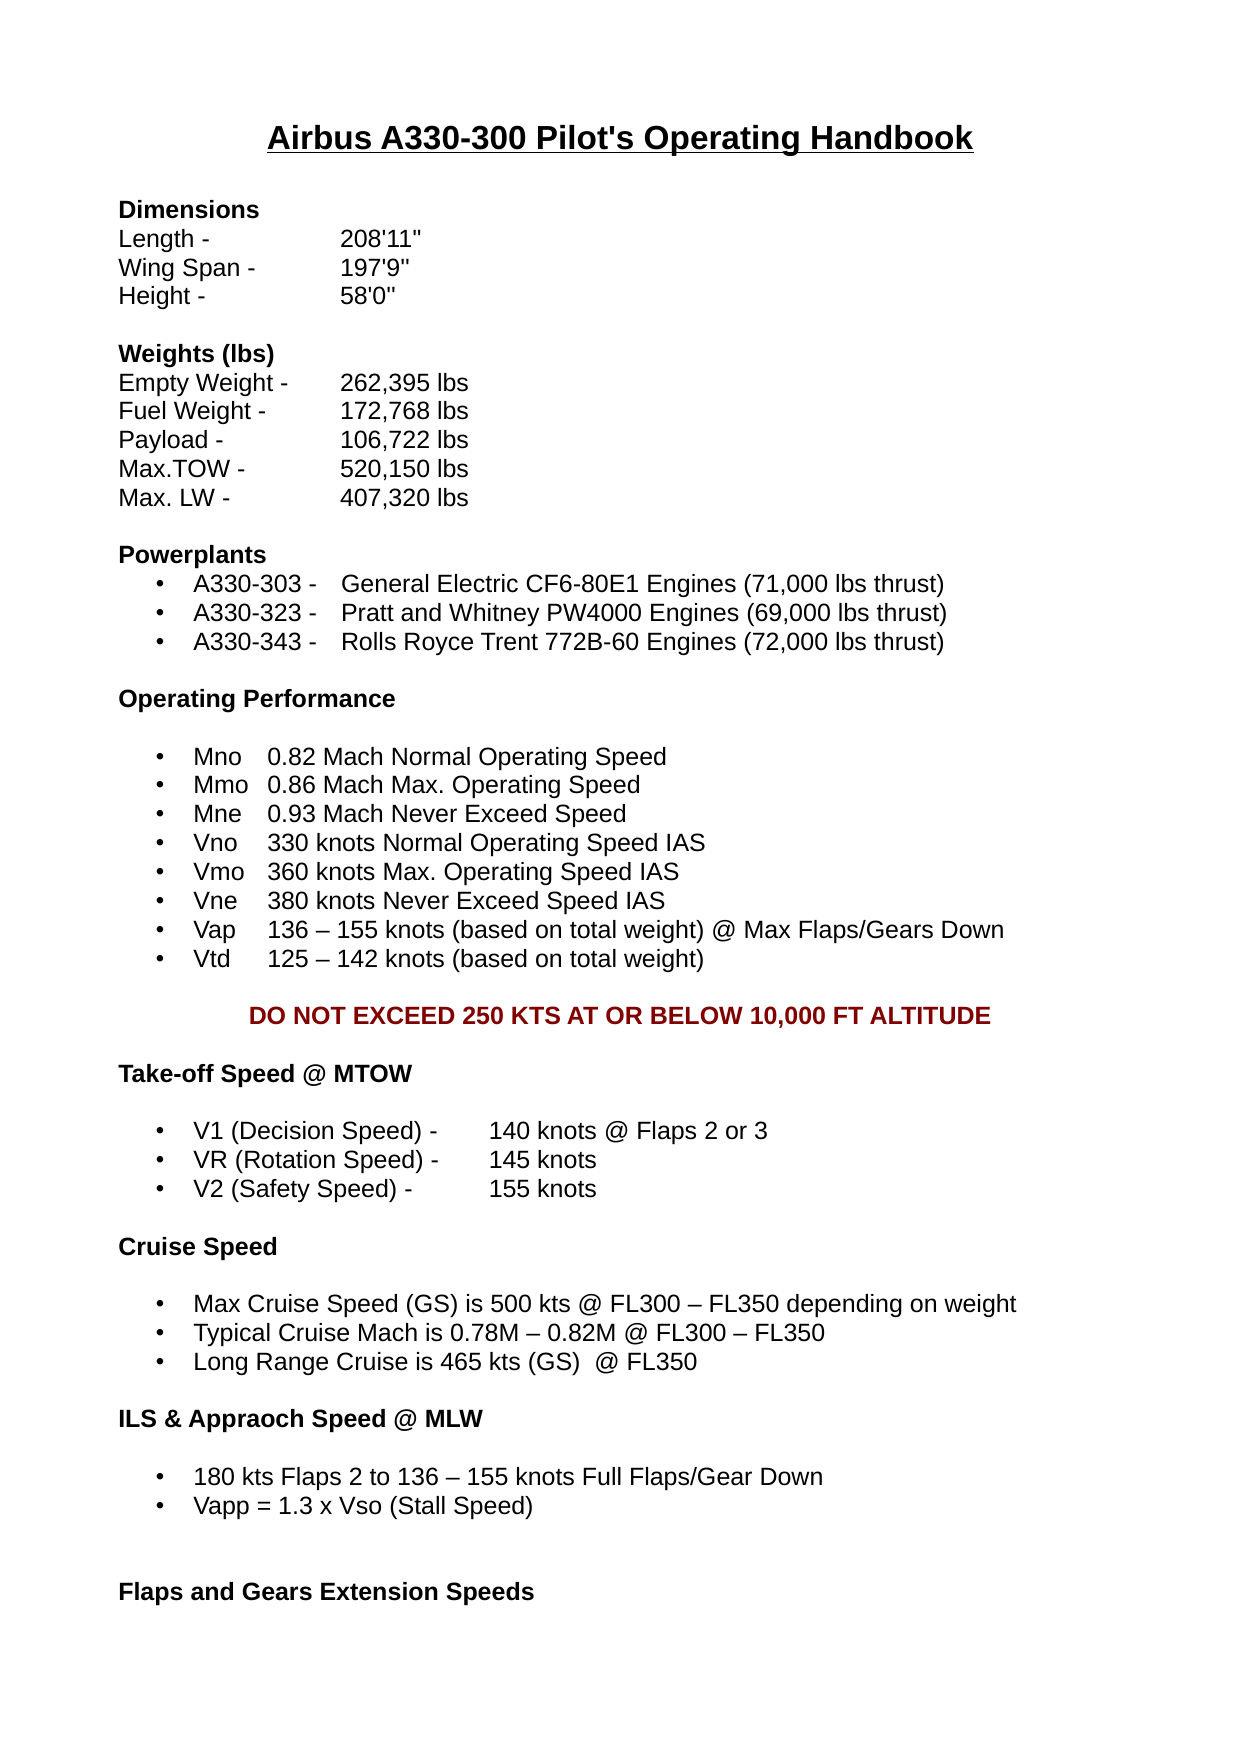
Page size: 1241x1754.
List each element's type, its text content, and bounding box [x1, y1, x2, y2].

list Mne 0.93 Mach Never Exceed Speed [156, 799, 1122, 828]
text Cruise Speed [118, 1231, 1122, 1260]
list Vmo 360 knots Max. Operating Speed IAS [156, 857, 1122, 886]
text Payload - 106,722 lbs [118, 425, 1122, 454]
text Max.TOW - 520,150 lbs [118, 454, 1122, 482]
text Airbus A330-300 Pilot's Operating Handbook [118, 118, 1122, 157]
text Max. LW - 407,320 lbs [118, 482, 1122, 511]
list Vtd 125 – 142 knots (based on total weight) [156, 943, 1122, 972]
text Height - 58'0'' [118, 281, 1122, 310]
list Vap 136 – 155 knots (based on total weight) @ Max Flaps/Gears Down [156, 915, 1122, 943]
text Dimensions [118, 195, 1122, 224]
text DO NOT EXCEED 250 KTS AT OR BELOW 10,000 FT ALTITUDE [118, 1001, 1122, 1030]
list Vapp = 1.3 x Vso (Stall Speed) [156, 1491, 1122, 1519]
text Take-off Speed @ MTOW [118, 1059, 1122, 1087]
text Fuel Weight - 172,768 lbs [118, 396, 1122, 425]
list Mno 0.82 Mach Normal Operating Speed [156, 742, 1122, 770]
list V2 (Safety Speed) - 155 knots [156, 1174, 1122, 1203]
list V1 (Decision Speed) - 140 knots @ Flaps 2 or 3 [156, 1116, 1122, 1145]
text Wing Span - 197'9'' [118, 252, 1122, 281]
list 180 kts Flaps 2 to 136 – 155 knots Full Flaps/Gear Down [156, 1462, 1122, 1491]
text ILS & Appraoch Speed @ MLW [118, 1404, 1122, 1433]
list Typical Cruise Mach is 0.78M – 0.82M @ FL300 – FL350 [156, 1318, 1122, 1347]
list A330-303 - General Electric CF6-80E1 Engines (71,000 lbs thrust) [156, 569, 1122, 598]
list Vne 380 knots Never Exceed Speed IAS [156, 886, 1122, 915]
text Powerplants [118, 540, 1122, 569]
text Weights (lbs) [118, 339, 1122, 367]
list A330-343 - Rolls Royce Trent 772B-60 Engines (72,000 lbs thrust) [156, 626, 1122, 655]
list Long Range Cruise is 465 kts (GS) @ FL350 [156, 1347, 1122, 1376]
text Empty Weight - 262,395 lbs [118, 367, 1122, 396]
list Mmo 0.86 Mach Max. Operating Speed [156, 770, 1122, 799]
list A330-323 - Pratt and Whitney PW4000 Engines (69,000 lbs thrust) [156, 598, 1122, 626]
list Max Cruise Speed (GS) is 500 kts @ FL300 – FL350 depending on weight [156, 1289, 1122, 1318]
list Vno 330 knots Normal Operating Speed IAS [156, 828, 1122, 857]
text Operating Performance [118, 684, 1122, 713]
text Length - 208'11'' [118, 224, 1122, 252]
text Flaps and Gears Extension Speeds [118, 1577, 1122, 1606]
list VR (Rotation Speed) - 145 knots [156, 1145, 1122, 1174]
